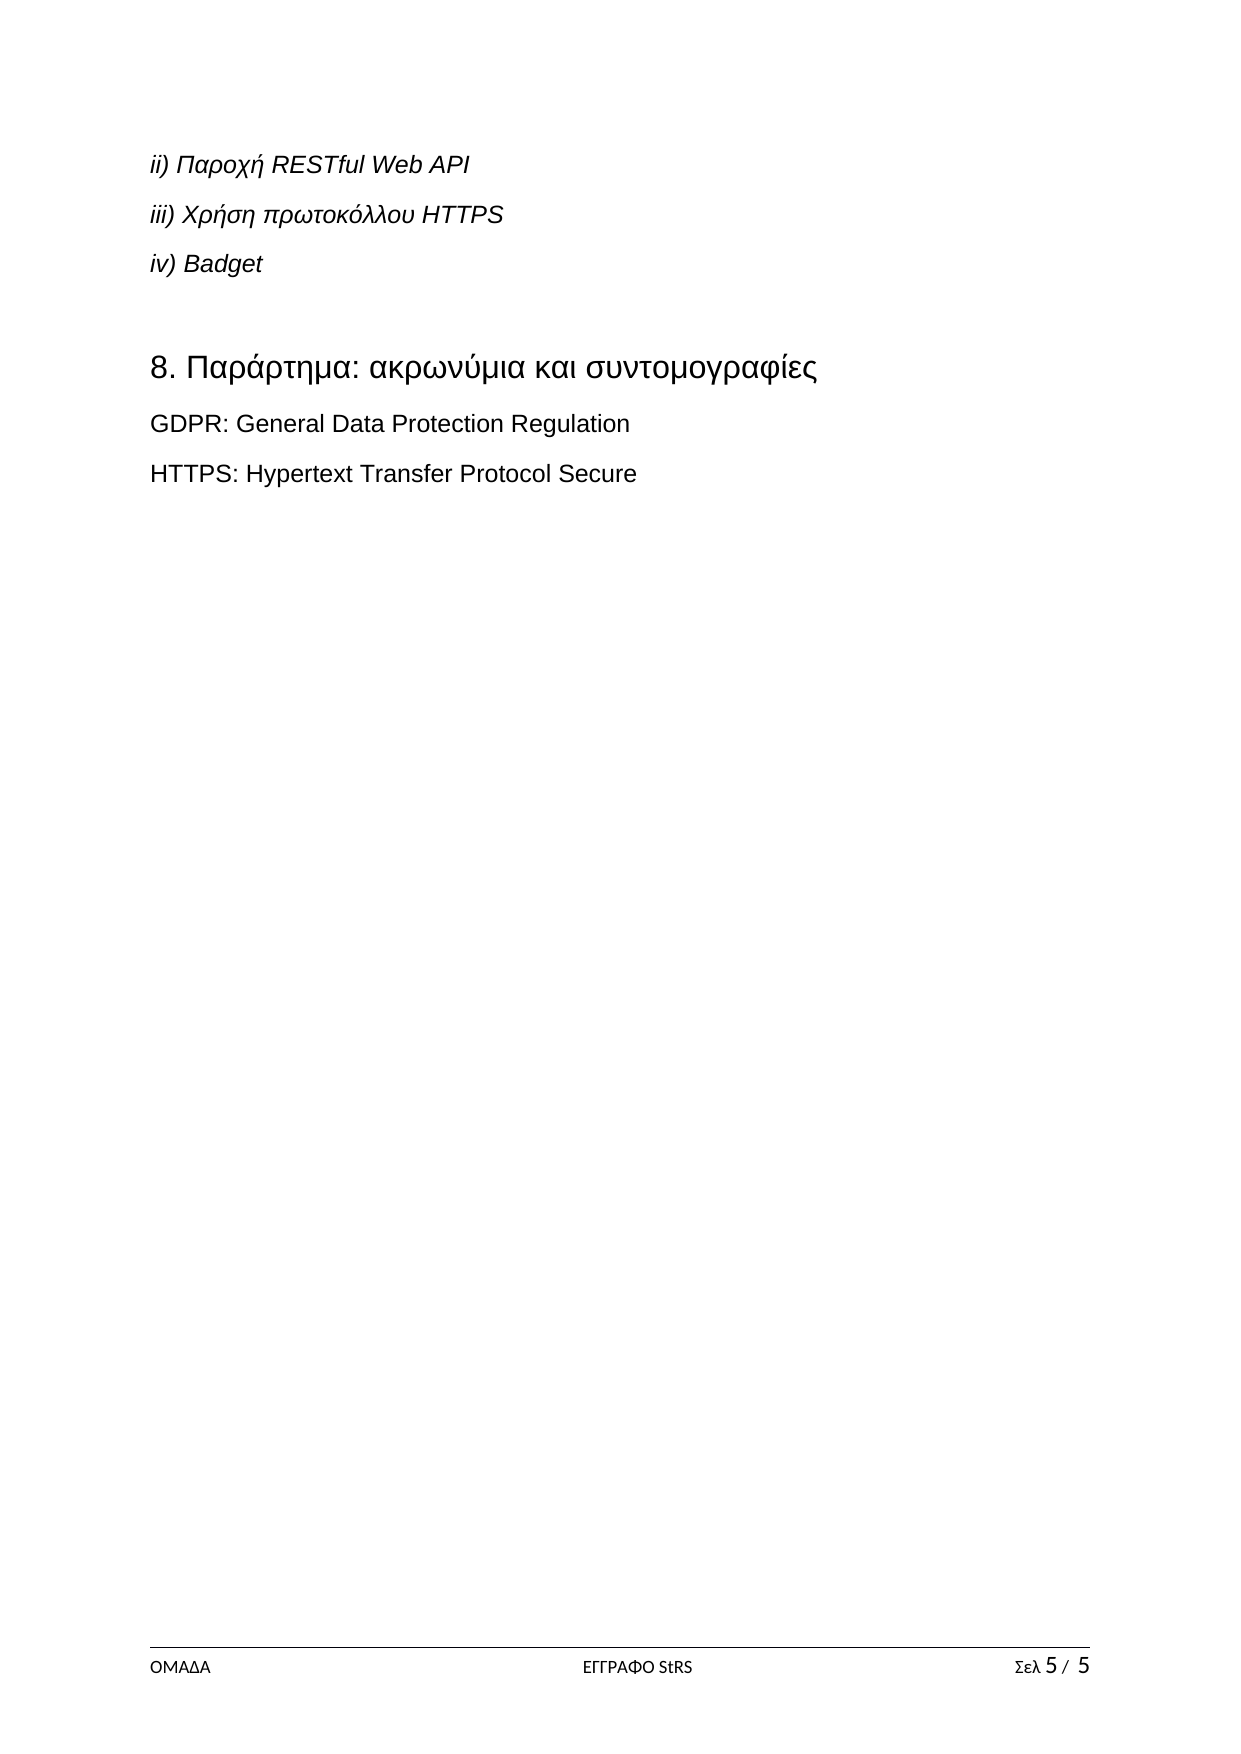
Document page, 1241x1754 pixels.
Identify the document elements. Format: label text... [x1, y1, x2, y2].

text GDPR: General Data Protection Regulation [150, 409, 682, 438]
text 8. Παράρτημα: ακρωνύμια και συντομογραφίες [150, 348, 937, 386]
text ii) Παροχή RESTful Web API [150, 150, 494, 179]
text HTTPS: Hypertext Transfer Protocol Secure [150, 459, 688, 488]
text iii) Χρήση πρωτοκόλλου HTTPS [150, 200, 537, 229]
text iv) Badget [150, 249, 279, 278]
